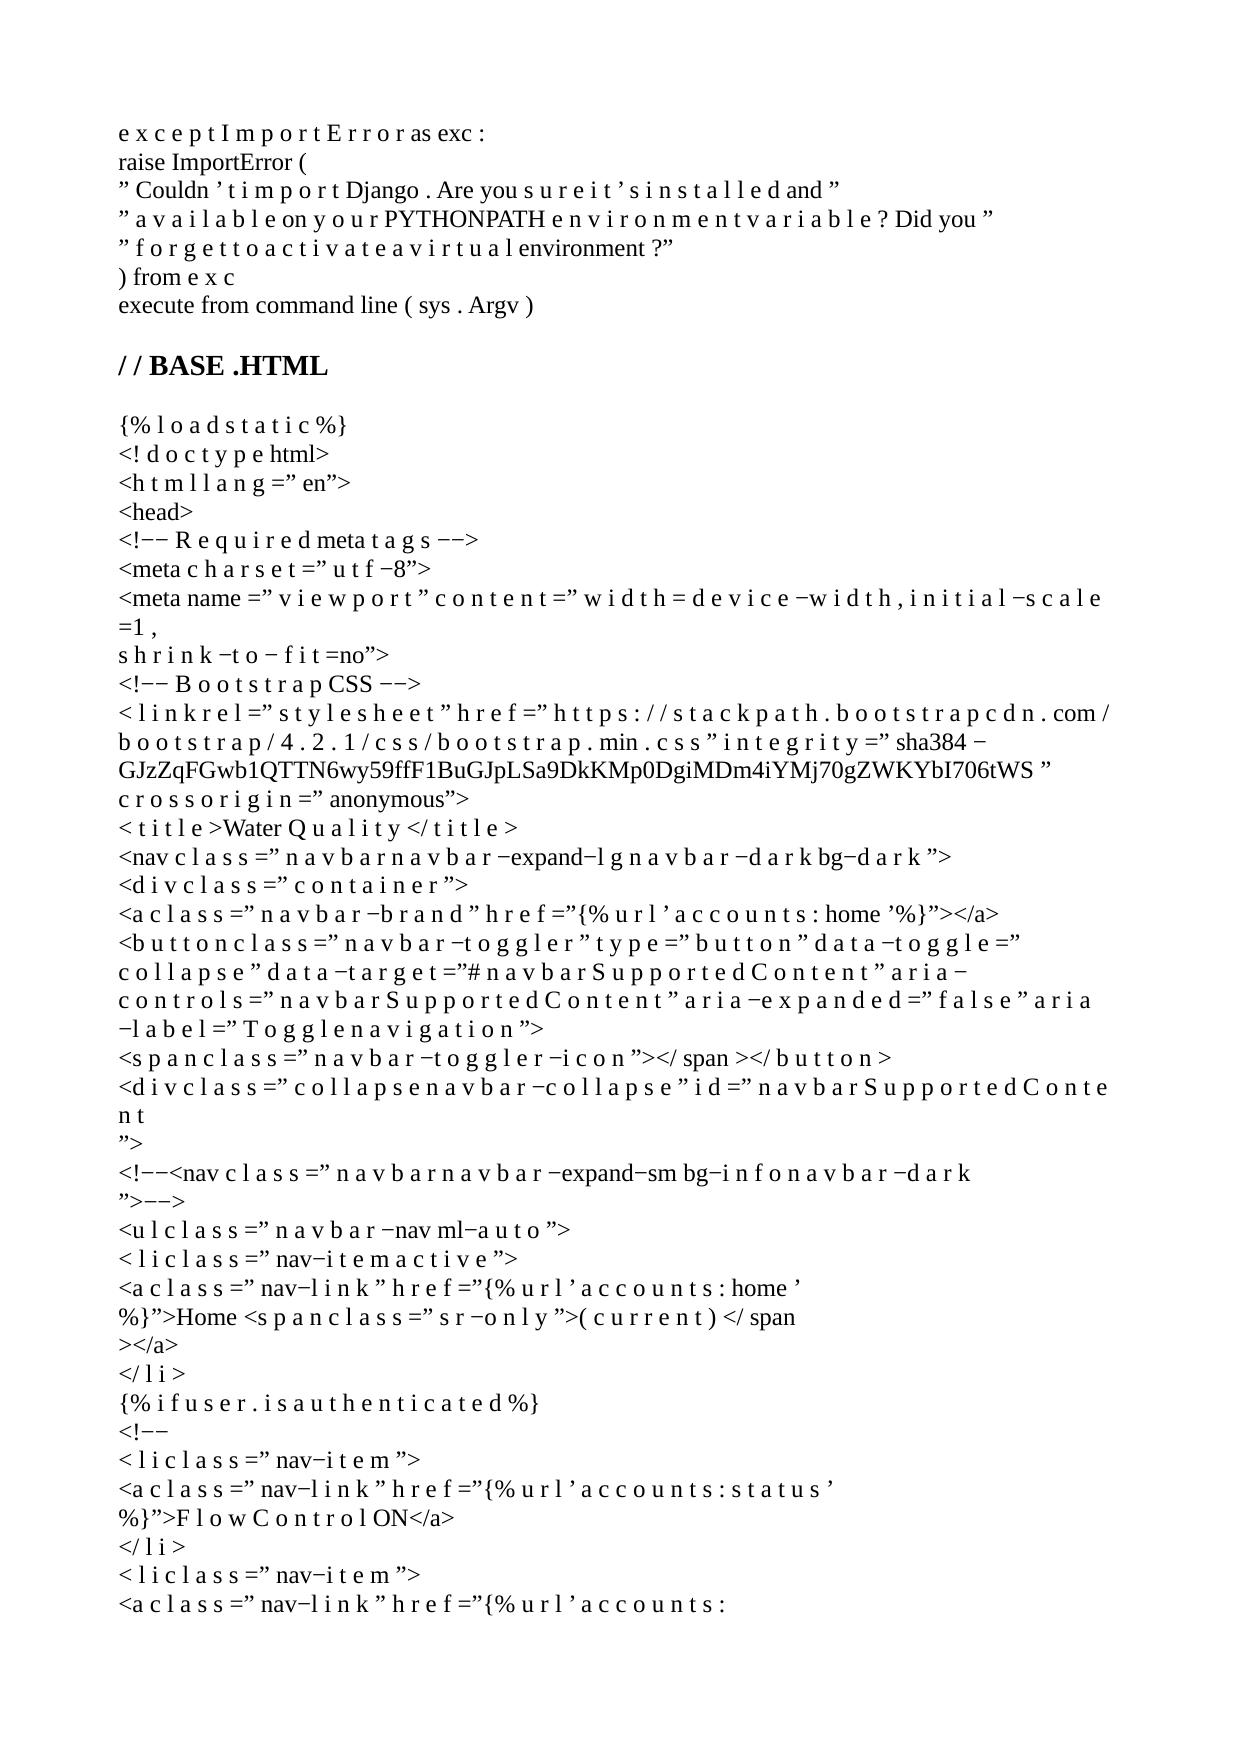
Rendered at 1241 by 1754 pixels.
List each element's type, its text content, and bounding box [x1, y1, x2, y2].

text <a c l a s s =” nav−l i n k ” h r e f =”{% u r l ’ a c c o u n t s : s t a t u s ’ [118, 1474, 1122, 1503]
text ”>−−> [118, 1187, 1122, 1215]
text <!−− B o o t s t r a p CSS −−> [118, 669, 1122, 698]
text c o n t r o l s =” n a v b a r S u p p o r t e d C o n t e n t ” a r i a −e x p a n d e d =” f a l s e ” a r i a [118, 985, 1122, 1014]
text < l i n k r e l =” s t y l e s h e e t ” h r e f =” h t t p s : / / s t a c k p a t h . b o o t s t r a p c d n . com / [118, 698, 1122, 727]
text raise ImportError ( [118, 147, 1122, 176]
text <u l c l a s s =” n a v b a r −nav ml−a u t o ”> [118, 1215, 1122, 1244]
text ”> [118, 1129, 1122, 1158]
text GJzZqFGwb1QTTN6wy59ffF1BuGJpLSa9DkKMp0DgiMDm4iYMj70gZWKYbI706tWS ” [118, 755, 1122, 784]
text / / BASE .HTML [118, 348, 1122, 382]
text ” f o r g e t t o a c t i v a t e a v i r t u a l environment ?” [118, 233, 1122, 262]
text ) from e x c [118, 262, 1122, 291]
text b o o t s t r a p / 4 . 2 . 1 / c s s / b o o t s t r a p . min . c s s ” i n t e g r i t y =” sha384 − [118, 727, 1122, 755]
text {% i f u s e r . i s a u t h e n t i c a t e d %} [118, 1388, 1122, 1417]
text ” a v a i l a b l e on y o u r PYTHONPATH e n v i r o n m e n t v a r i a b l e ? Did you ” [118, 204, 1122, 233]
text </ l i > [118, 1532, 1122, 1560]
text {% l o a d s t a t i c %} [118, 410, 1122, 439]
text <s p a n c l a s s =” n a v b a r −t o g g l e r −i c o n ”></ span ></ b u t t o n > [118, 1043, 1122, 1072]
text <!−− R e q u i r e d meta t a g s −−> [118, 525, 1122, 554]
text <h t m l l a n g =” en”> [118, 468, 1122, 497]
text s h r i n k −t o − f i t =no”> [118, 640, 1122, 669]
text < t i t l e >Water Q u a l i t y </ t i t l e > [118, 813, 1122, 842]
text <d i v c l a s s =” c o l l a p s e n a v b a r −c o l l a p s e ” i d =” n a v b a r S u p p o r t e d C o n t e n t [118, 1072, 1122, 1129]
text <meta c h a r s e t =” u t f −8”> [118, 554, 1122, 583]
text < l i c l a s s =” nav−i t e m a c t i v e ”> [118, 1244, 1122, 1273]
text %}”>Home <s p a n c l a s s =” s r −o n l y ”>( c u r r e n t ) </ span [118, 1302, 1122, 1330]
text </ l i > [118, 1359, 1122, 1388]
text <head> [118, 497, 1122, 525]
text execute from command line ( sys . Argv ) [118, 291, 1122, 319]
text ” Couldn ’ t i m p o r t Django . Are you s u r e i t ’ s i n s t a l l e d and ” [118, 176, 1122, 204]
text <! d o c t y p e html> [118, 439, 1122, 468]
text −l a b e l =” T o g g l e n a v i g a t i o n ”> [118, 1014, 1122, 1043]
text <meta name =” v i e w p o r t ” c o n t e n t =” w i d t h = d e v i c e −w i d t h , i n i t i a l −s c a l e =1 , [118, 583, 1122, 640]
text ></a> [118, 1330, 1122, 1359]
text <a c l a s s =” nav−l i n k ” h r e f =”{% u r l ’ a c c o u n t s : home ’ [118, 1273, 1122, 1302]
text < l i c l a s s =” nav−i t e m ”> [118, 1560, 1122, 1589]
text <!−−<nav c l a s s =” n a v b a r n a v b a r −expand−sm bg−i n f o n a v b a r −d a r k [118, 1158, 1122, 1187]
text <a c l a s s =” nav−l i n k ” h r e f =”{% u r l ’ a c c o u n t s : [118, 1589, 1122, 1618]
text <b u t t o n c l a s s =” n a v b a r −t o g g l e r ” t y p e =” b u t t o n ” d a t a −t o g g l e =” [118, 928, 1122, 957]
text <!−− [118, 1417, 1122, 1445]
text c o l l a p s e ” d a t a −t a r g e t =”# n a v b a r S u p p o r t e d C o n t e n t ” a r i a − [118, 957, 1122, 985]
text e x c e p t I m p o r t E r r o r as exc : [118, 118, 1122, 147]
text <a c l a s s =” n a v b a r −b r a n d ” h r e f =”{% u r l ’ a c c o u n t s : home ’%}”></a> [118, 899, 1122, 928]
text <nav c l a s s =” n a v b a r n a v b a r −expand−l g n a v b a r −d a r k bg−d a r k ”> [118, 842, 1122, 870]
text <d i v c l a s s =” c o n t a i n e r ”> [118, 870, 1122, 899]
text %}”>F l o w C o n t r o l ON</a> [118, 1503, 1122, 1532]
text < l i c l a s s =” nav−i t e m ”> [118, 1445, 1122, 1474]
text c r o s s o r i g i n =” anonymous”> [118, 784, 1122, 813]
